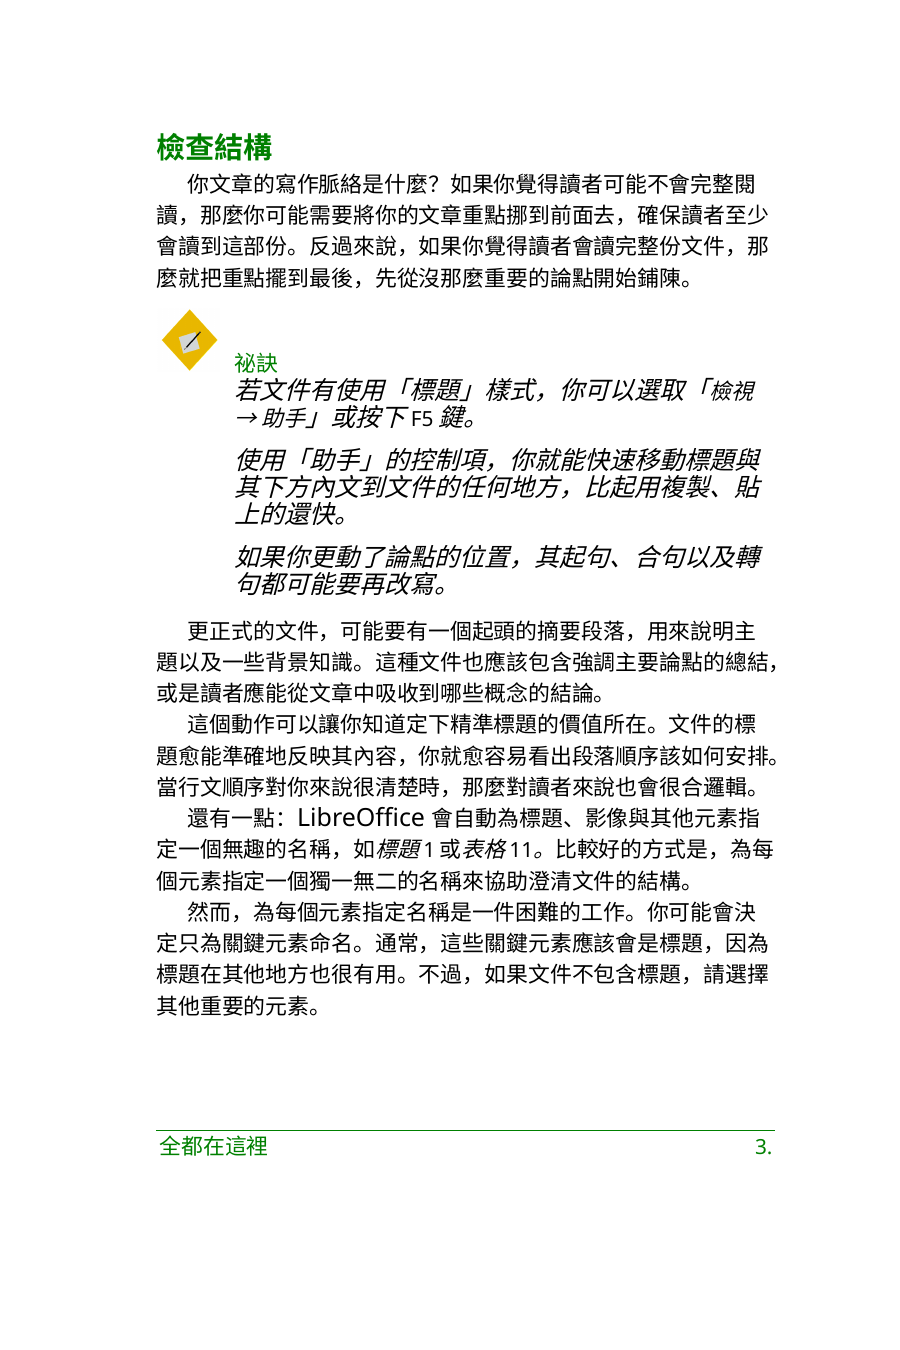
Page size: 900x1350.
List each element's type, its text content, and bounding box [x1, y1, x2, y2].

text 若文件有使用「標題」樣式，你可以選取「檢視 → 助手」或按下 F5 鍵。 [234, 378, 775, 432]
text 更正式的文件，可能要有一個起頭的摘要段落，用來說明主題以及一些背景知識。這種文件也應該包含強調主要論點的總結，或是讀者應能從文章中吸收到哪些概念的結論。 [156, 614, 775, 708]
text 然而，為每個元素指定名稱是一件困難的工作。你可能會決定只為關鍵元素命名。通常，這些關鍵元素應該會是標題，因為標題在其他地方也很有用。不過，如果文件不包含標題，請選擇其他重要的元素。 [156, 895, 775, 1020]
list 祕訣 [156, 308, 775, 378]
text 你文章的寫作脈絡是什麼？如果你覺得讀者可能不會完整閱讀，那麼你可能需要將你的文章重點挪到前面去，確保讀者至少會讀到這部份。反過來說，如果你覺得讀者會讀完整份文件，那麼就把重點擺到最後，先從沒那麼重要的論點開始鋪陳。 [156, 167, 775, 292]
text 這個動作可以讓你知道定下精準標題的價值所在。文件的標題愈能準確地反映其內容，你就愈容易看出段落順序該如何安排。當行文順序對你來說很清楚時，那麼對讀者來說也會很合邏輯。 [156, 708, 775, 802]
text 還有一點：LibreOffice 會自動為標題、影像與其他元素指定一個無趣的名稱，如標題1或表格11。比較好的方式是，為每個元素指定一個獨一無二的名稱來協助澄清文件的結構。 [156, 802, 775, 895]
subtitle 檢查結構 [156, 125, 775, 167]
text 如果你更動了論點的位置，其起句、合句以及轉句都可能要再改寫。 [234, 544, 775, 598]
picture [157, 308, 220, 372]
text 使用「助手」的控制項，你就能快速移動標題與其下方內文到文件的任何地方，比起用複製、貼上的還快。 [234, 447, 775, 529]
